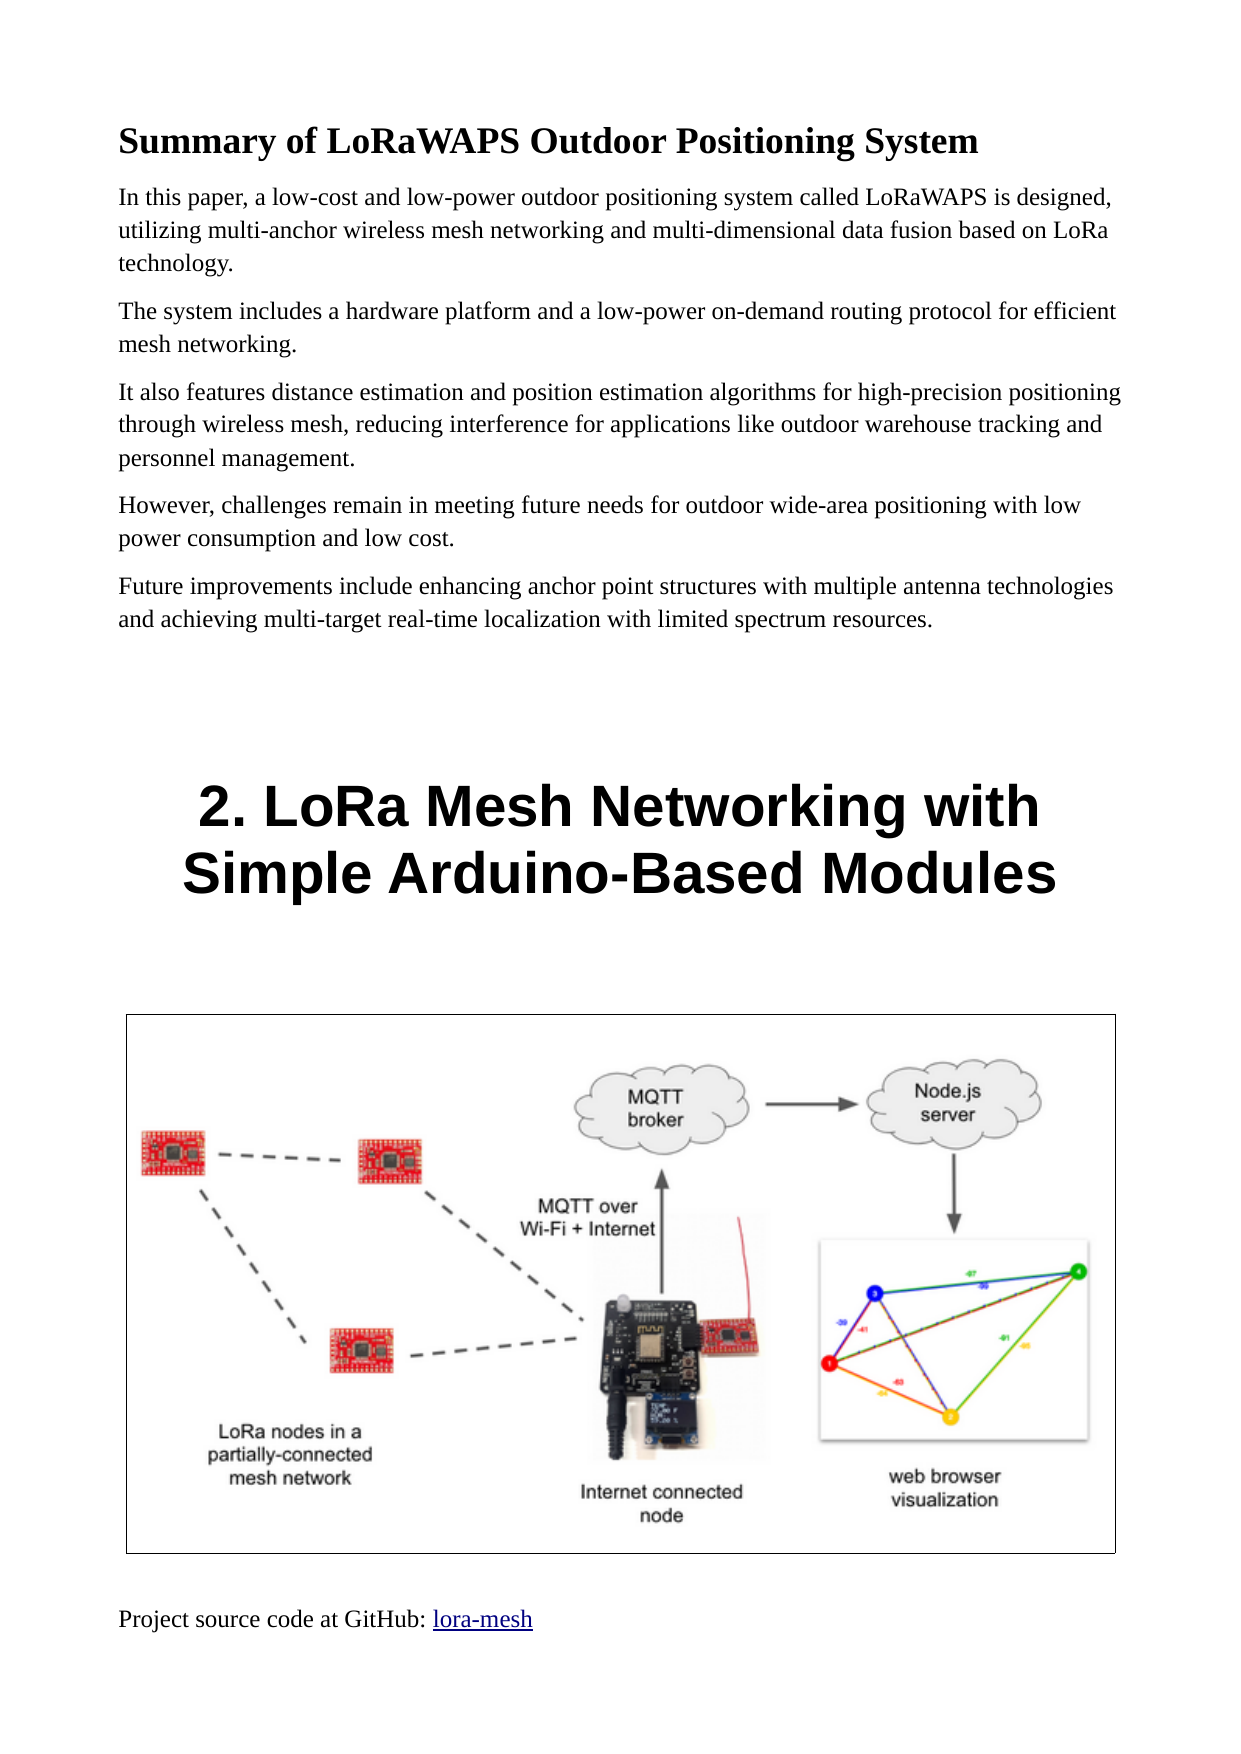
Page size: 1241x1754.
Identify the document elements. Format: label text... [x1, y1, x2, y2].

text In this paper, a low-cost and low-power outdoor positioning system called LoRaWAPS is designed, utilizing multi-anchor wireless mesh networking and multi-dimensional data fusion based on LoRa technology. [118, 182, 1122, 277]
text It also features distance estimation and position estimation algorithms for high-precision positioning through wireless mesh, reducing interference for applications like outdoor warehouse tracking and personnel management. [118, 377, 1122, 471]
picture [128, 1016, 1112, 1550]
text The system includes a hardware platform and a low-power on-demand routing protocol for efficient mesh networking. [118, 296, 1122, 358]
text Summary of LoRaWAPS Outdoor Positioning System [118, 118, 1122, 161]
text However, challenges remain in meeting future needs for outdoor wide-area positioning with low power consumption and low cost. [118, 490, 1122, 552]
title 2. LoRa Mesh Networking with Simple Arduino-Based Modules [118, 772, 1122, 906]
text Future improvements include enhancing anchor point structures with multiple antenna technologies and achieving multi-target real-time localization with limited spectrum resources. [118, 571, 1122, 633]
text Project source code at GitHub: lora-mesh [118, 1604, 1122, 1633]
